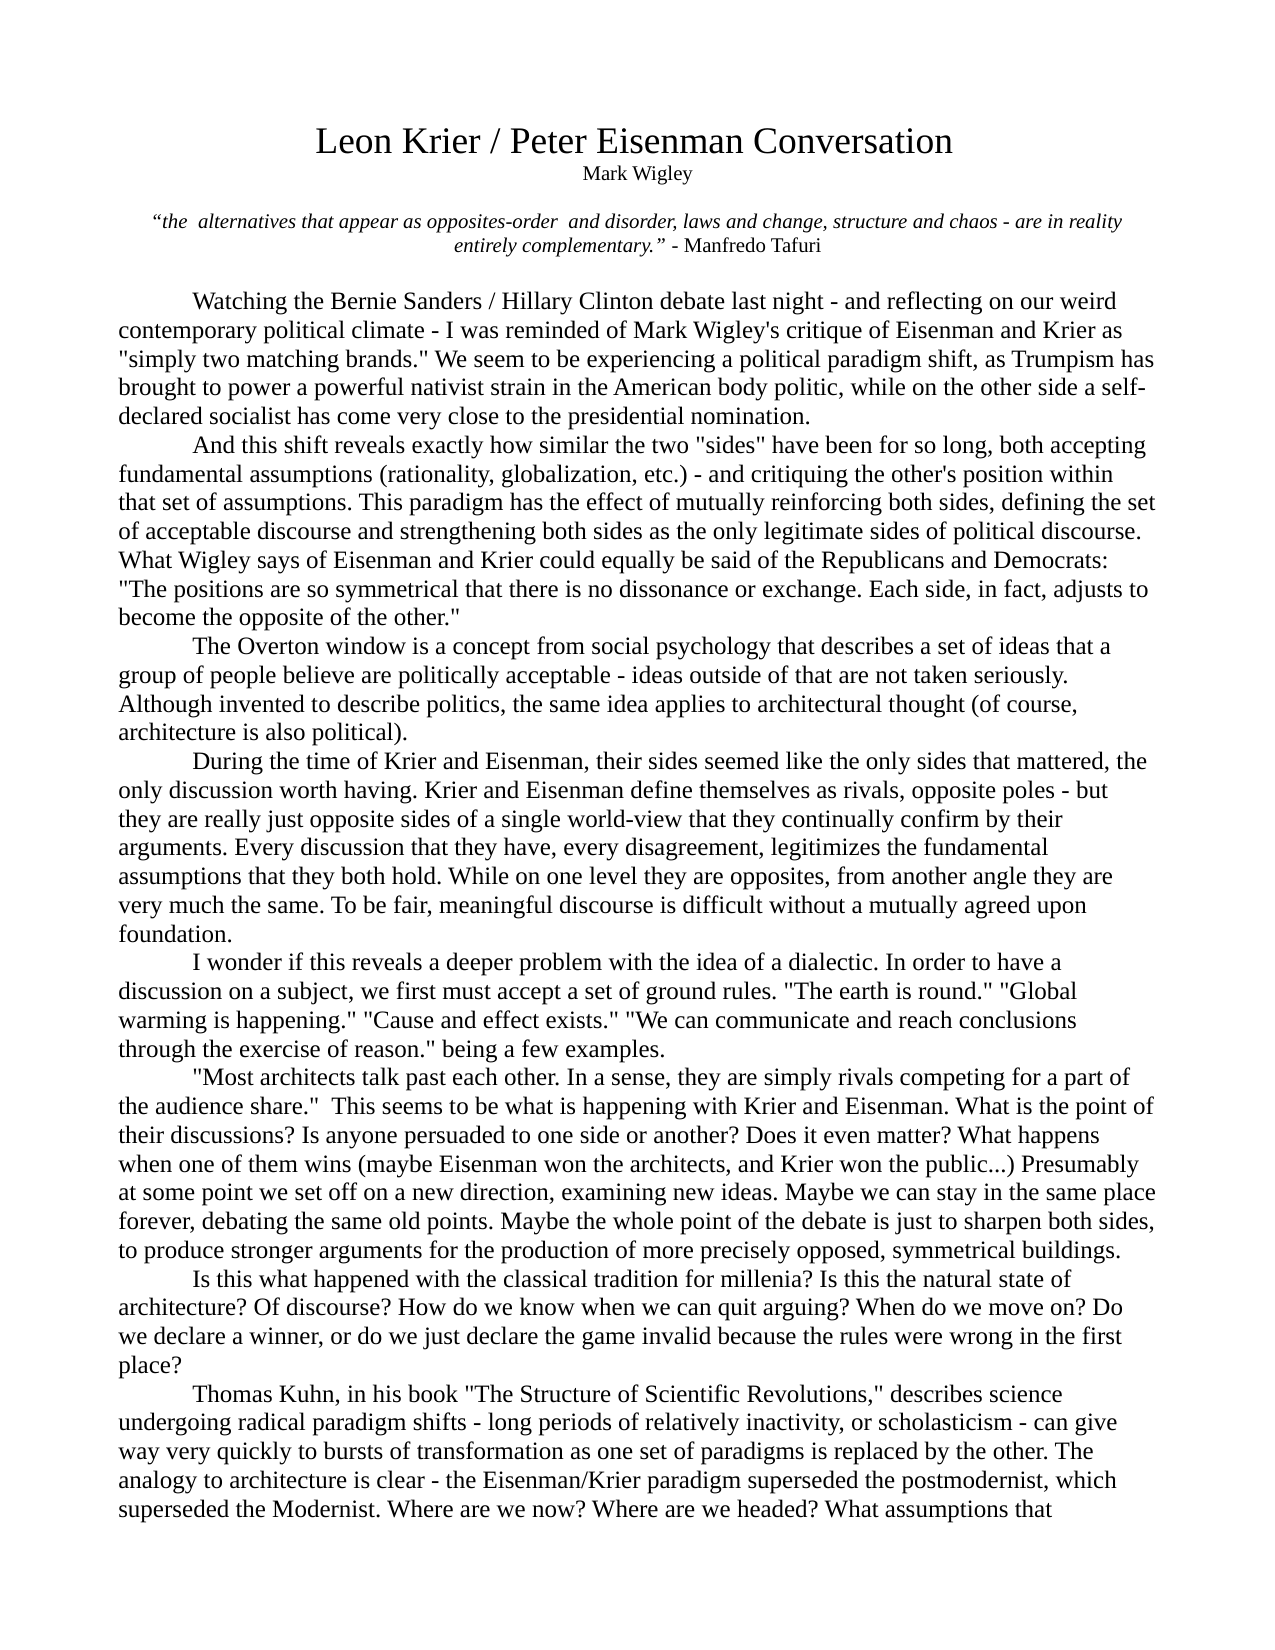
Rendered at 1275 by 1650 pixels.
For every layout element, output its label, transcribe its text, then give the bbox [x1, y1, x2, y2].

text Mark Wigley [118, 161, 1157, 185]
text “the alternatives that appear as opposites-order and disorder, laws and change, structure and chaos - are in reality entirely complementary.” - Manfredo Tafuri [118, 209, 1157, 257]
text Is this what happened with the classical tradition for millenia? Is this the natural state of architecture? Of discourse? How do we know when we can quit arguing? When do we move on? Do we declare a winner, or do we just declare the game invalid because the rules were wrong in the first place? [118, 1264, 1157, 1379]
text "Most architects talk past each other. In a sense, they are simply rivals competing for a part of the audience share." This seems to be what is happening with Krier and Eisenman. What is the point of their discussions? Is anyone persuaded to one side or another? Does it even matter? What happens when one of them wins (maybe Eisenman won the architects, and Krier won the public...) Presumably at some point we set off on a new direction, examining new ideas. Maybe we can stay in the same place forever, debating the same old points. Maybe the whole point of the debate is just to sharpen both sides, to produce stronger arguments for the production of more precisely opposed, symmetrical buildings. [118, 1062, 1157, 1264]
text Thomas Kuhn, in his book "The Structure of Scientific Revolutions," describes science undergoing radical paradigm shifts - long periods of relatively inactivity, or scholasticism - can give way very quickly to bursts of transformation as one set of paradigms is replaced by the other. The analogy to architecture is clear - the Eisenman/Krier paradigm superseded the postmodernist, which superseded the Modernist. Where are we now? Where are we headed? What assumptions that [118, 1379, 1157, 1522]
text The Overton window is a concept from social psychology that describes a set of ideas that a group of people believe are politically acceptable - ideas outside of that are not taken seriously. Although invented to describe politics, the same idea applies to architectural thought (of course, architecture is also political). [118, 631, 1157, 746]
text Watching the Bernie Sanders / Hillary Clinton debate last night - and reflecting on our weird contemporary political climate - I was reminded of Mark Wigley's critique of Eisenman and Krier as "simply two matching brands." We seem to be experiencing a political paradigm shift, as Trumpism has brought to power a powerful nativist strain in the American body politic, while on the other side a self-declared socialist has come very close to the presidential nomination. [118, 286, 1157, 430]
text During the time of Krier and Eisenman, their sides seemed like the only sides that mattered, the only discussion worth having. Krier and Eisenman define themselves as rivals, opposite poles - but they are really just opposite sides of a single world-view that they continually confirm by their arguments. Every discussion that they have, every disagreement, legitimizes the fundamental assumptions that they both hold. While on one level they are opposites, from another angle they are very much the same. To be fair, meaningful discourse is difficult without a mutually agreed upon foundation. [118, 746, 1157, 947]
text Leon Krier / Peter Eisenman Conversation [118, 118, 1157, 161]
text I wonder if this reveals a deeper problem with the idea of a dialectic. In order to have a discussion on a subject, we first must accept a set of ground rules. "The earth is round." "Global warming is happening." "Cause and effect exists." "We can communicate and reach conclusions through the exercise of reason." being a few examples. [118, 947, 1157, 1062]
text And this shift reveals exactly how similar the two "sides" have been for so long, both accepting fundamental assumptions (rationality, globalization, etc.) - and critiquing the other's position within that set of assumptions. This paradigm has the effect of mutually reinforcing both sides, defining the set of acceptable discourse and strengthening both sides as the only legitimate sides of political discourse. What Wigley says of Eisenman and Krier could equally be said of the Republicans and Democrats: "The positions are so symmetrical that there is no dissonance or exchange. Each side, in fact, adjusts to become the opposite of the other." [118, 430, 1157, 631]
